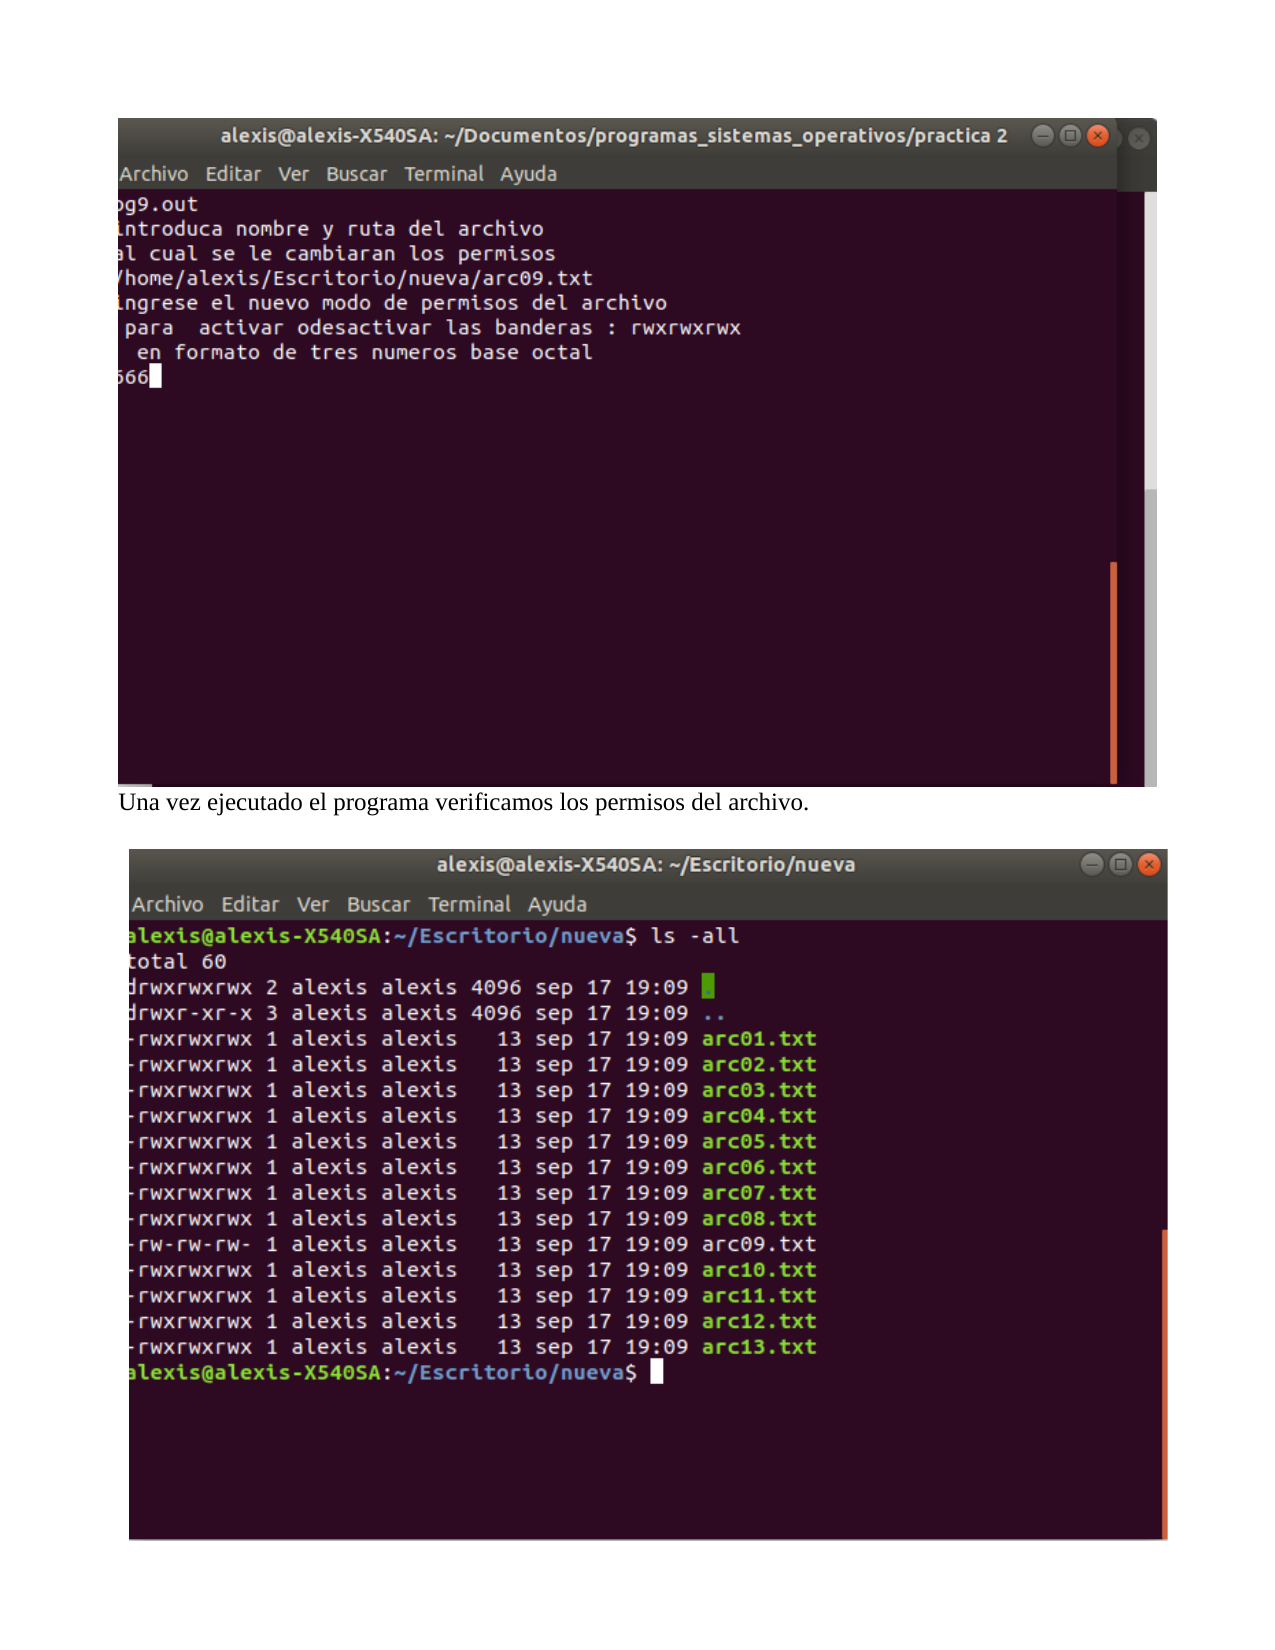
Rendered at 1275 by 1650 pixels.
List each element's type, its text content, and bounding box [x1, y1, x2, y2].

picture [129, 849, 1168, 1541]
text Una vez ejecutado el programa verificamos los permisos del archivo. [118, 787, 1157, 816]
picture [118, 118, 1157, 787]
